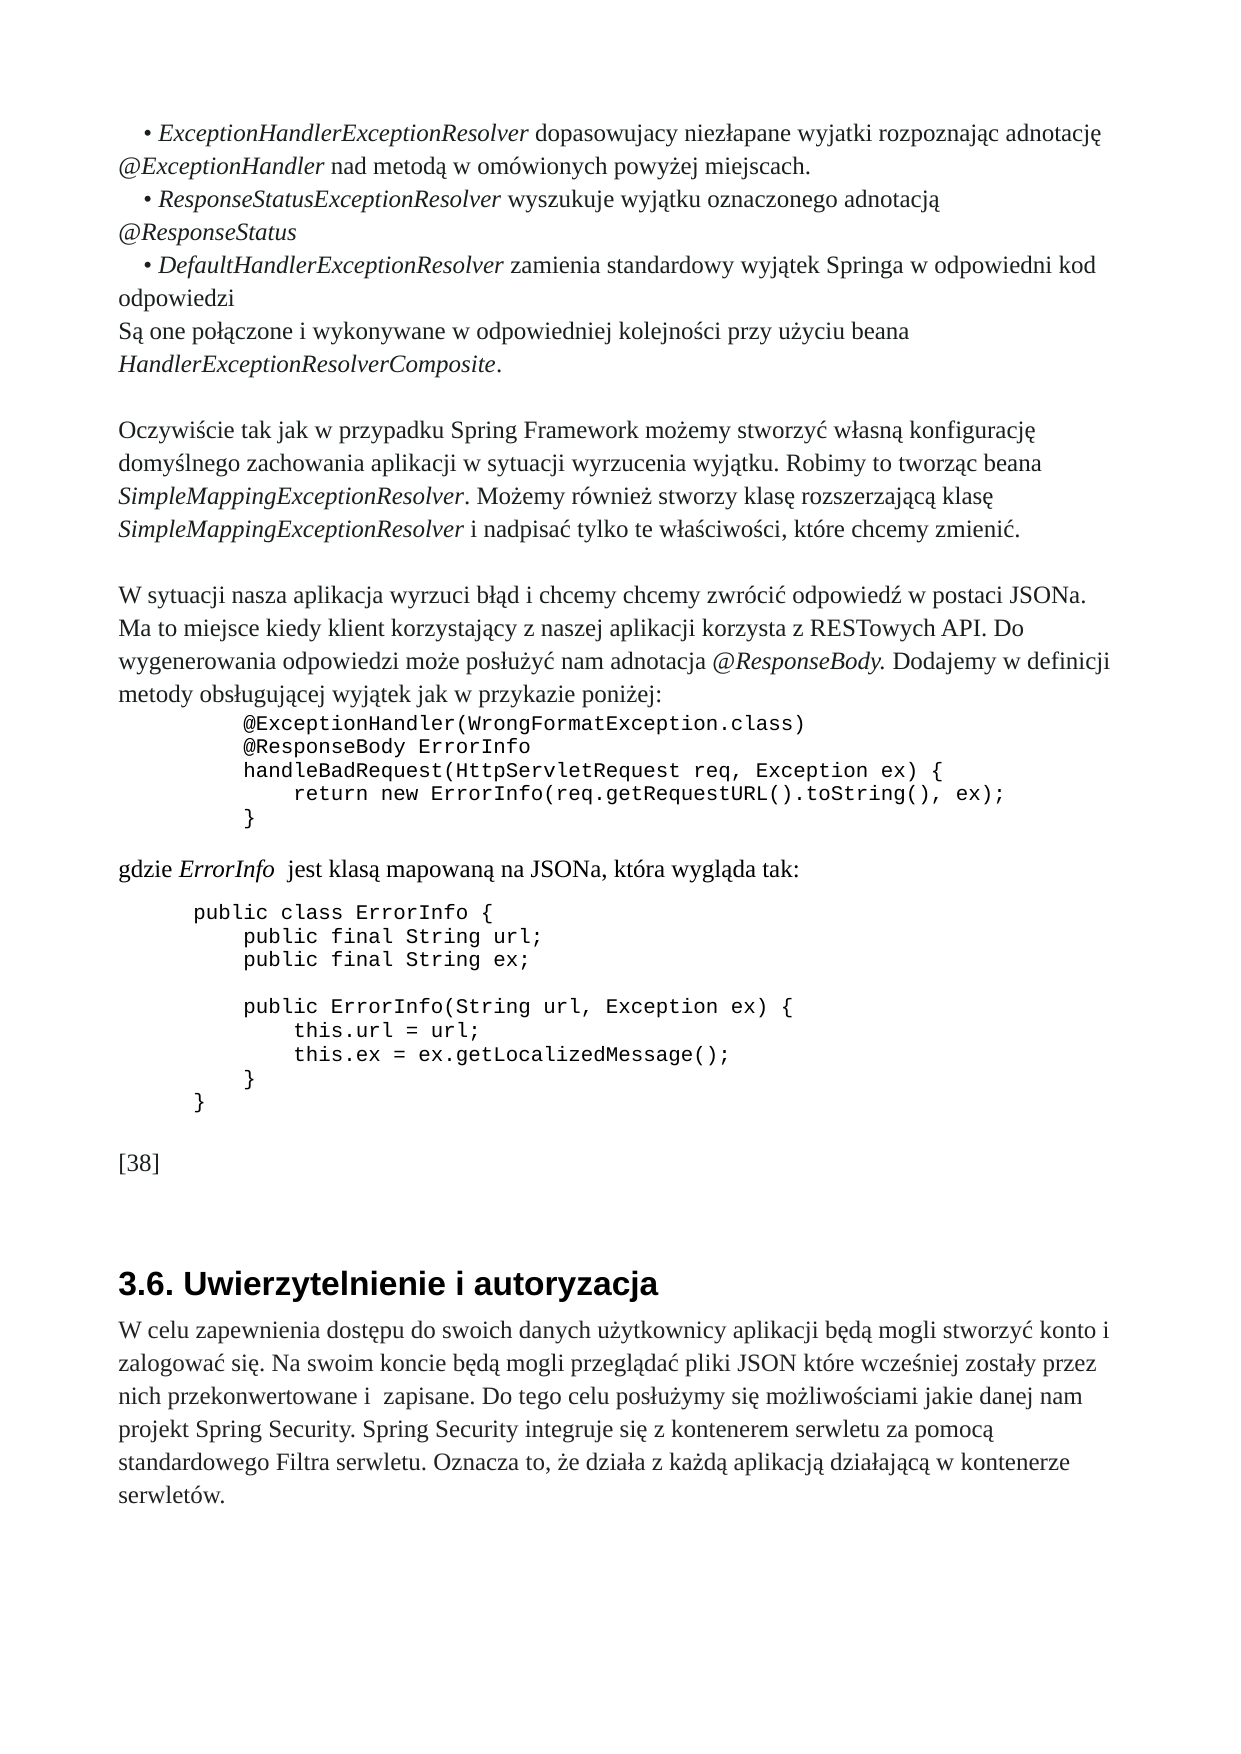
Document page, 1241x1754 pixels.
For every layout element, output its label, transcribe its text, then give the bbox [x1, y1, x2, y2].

text public final String ex; [193, 949, 1122, 973]
text • DefaultHandlerExceptionResolver zamienia standardowy wyjątek Springa w odpowiedni kod odpowiedzi [118, 250, 1122, 312]
text return new ErrorInfo(req.getRequestURL().toString(), ex); [193, 783, 1122, 807]
text handleBadRequest(HttpServletRequest req, Exception ex) { [193, 760, 1122, 783]
subtitle 3.6. Uwierzytelnienie i autoryzacja [118, 1264, 1122, 1302]
text • ResponseStatusExceptionResolver wyszukuje wyjątku oznaczonego adnotacją @ResponseStatus [118, 184, 1122, 246]
text W celu zapewnienia dostępu do swoich danych użytkownicy aplikacji będą mogli stworzyć konto i zalogować się. Na swoim koncie będą mogli przeglądać pliki JSON które wcześniej zostały przez nich przekonwertowane i zapisane. Do tego celu posłużymy się możliwościami jakie danej nam projekt Spring Security. Spring Security integruje się z kontenerem serwletu za pomocą standardowego Filtra serwletu. Oznacza to, że działa z każdą aplikacją działającą w kontenerze serwletów. [118, 1315, 1122, 1509]
text this.url = url; [193, 1020, 1122, 1044]
text public final String url; [193, 926, 1122, 949]
text this.ex = ex.getLocalizedMessage(); [193, 1044, 1122, 1067]
text public ErrorInfo(String url, Exception ex) { [193, 997, 1122, 1020]
text } [193, 807, 1122, 831]
text } [193, 1091, 1122, 1115]
text gdzie ErrorInfo jest klasą mapowaną na JSONa, która wygląda tak: [118, 854, 1122, 883]
text @ResponseBody ErrorInfo [193, 736, 1122, 760]
text Są one połączone i wykonywane w odpowiedniej kolejności przy użyciu beana HandlerExceptionResolverComposite. [118, 316, 1122, 378]
text W sytuacji nasza aplikacja wyrzuci błąd i chcemy chcemy zwrócić odpowiedź w postaci JSONa. Ma to miejsce kiedy klient korzystający z naszej aplikacji korzysta z RESTowych API. Do wygenerowania odpowiedzi może posłużyć nam adnotacja @ResponseBody. Dodajemy w definicji metody obsługującej wyjątek jak w przykazie poniżej: [118, 580, 1122, 708]
text [38] [118, 1148, 1122, 1177]
text } [193, 1067, 1122, 1091]
text @ExceptionHandler(WrongFormatException.class) [193, 712, 1122, 736]
text Oczywiście tak jak w przypadku Spring Framework możemy stworzyć własną konfigurację domyślnego zachowania aplikacji w sytuacji wyrzucenia wyjątku. Robimy to tworząc beana SimpleMappingExceptionResolver. Możemy również stworzy klasę rozszerzającą klasę SimpleMappingExceptionResolver i nadpisać tylko te właściwości, które chcemy zmienić. [118, 415, 1122, 543]
text • ExceptionHandlerExceptionResolver dopasowujacy niezłapane wyjatki rozpoznając adnotację @ExceptionHandler nad metodą w omówionych powyżej miejscach. [118, 118, 1122, 180]
text public class ErrorInfo { [193, 902, 1122, 926]
